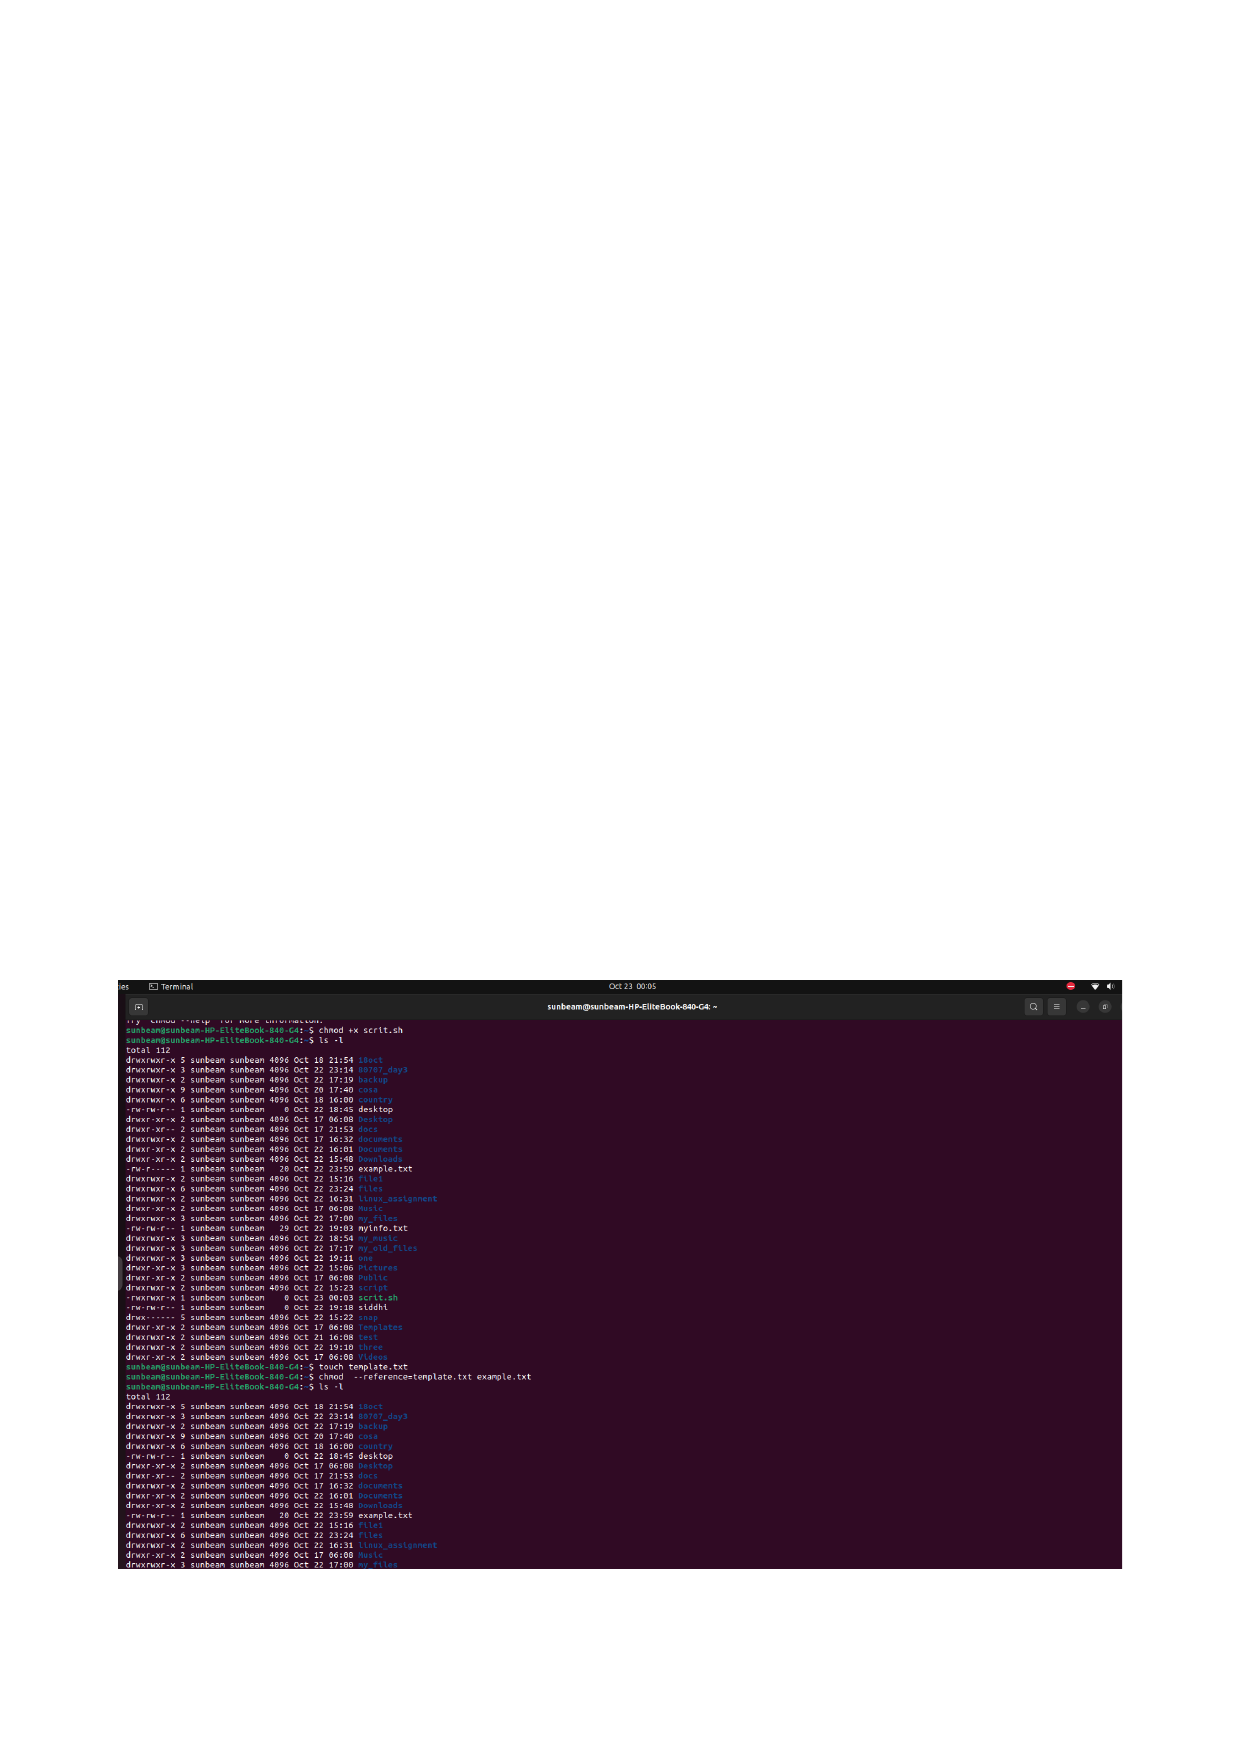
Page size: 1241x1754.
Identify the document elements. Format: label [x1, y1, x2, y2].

picture [118, 980, 1123, 1569]
